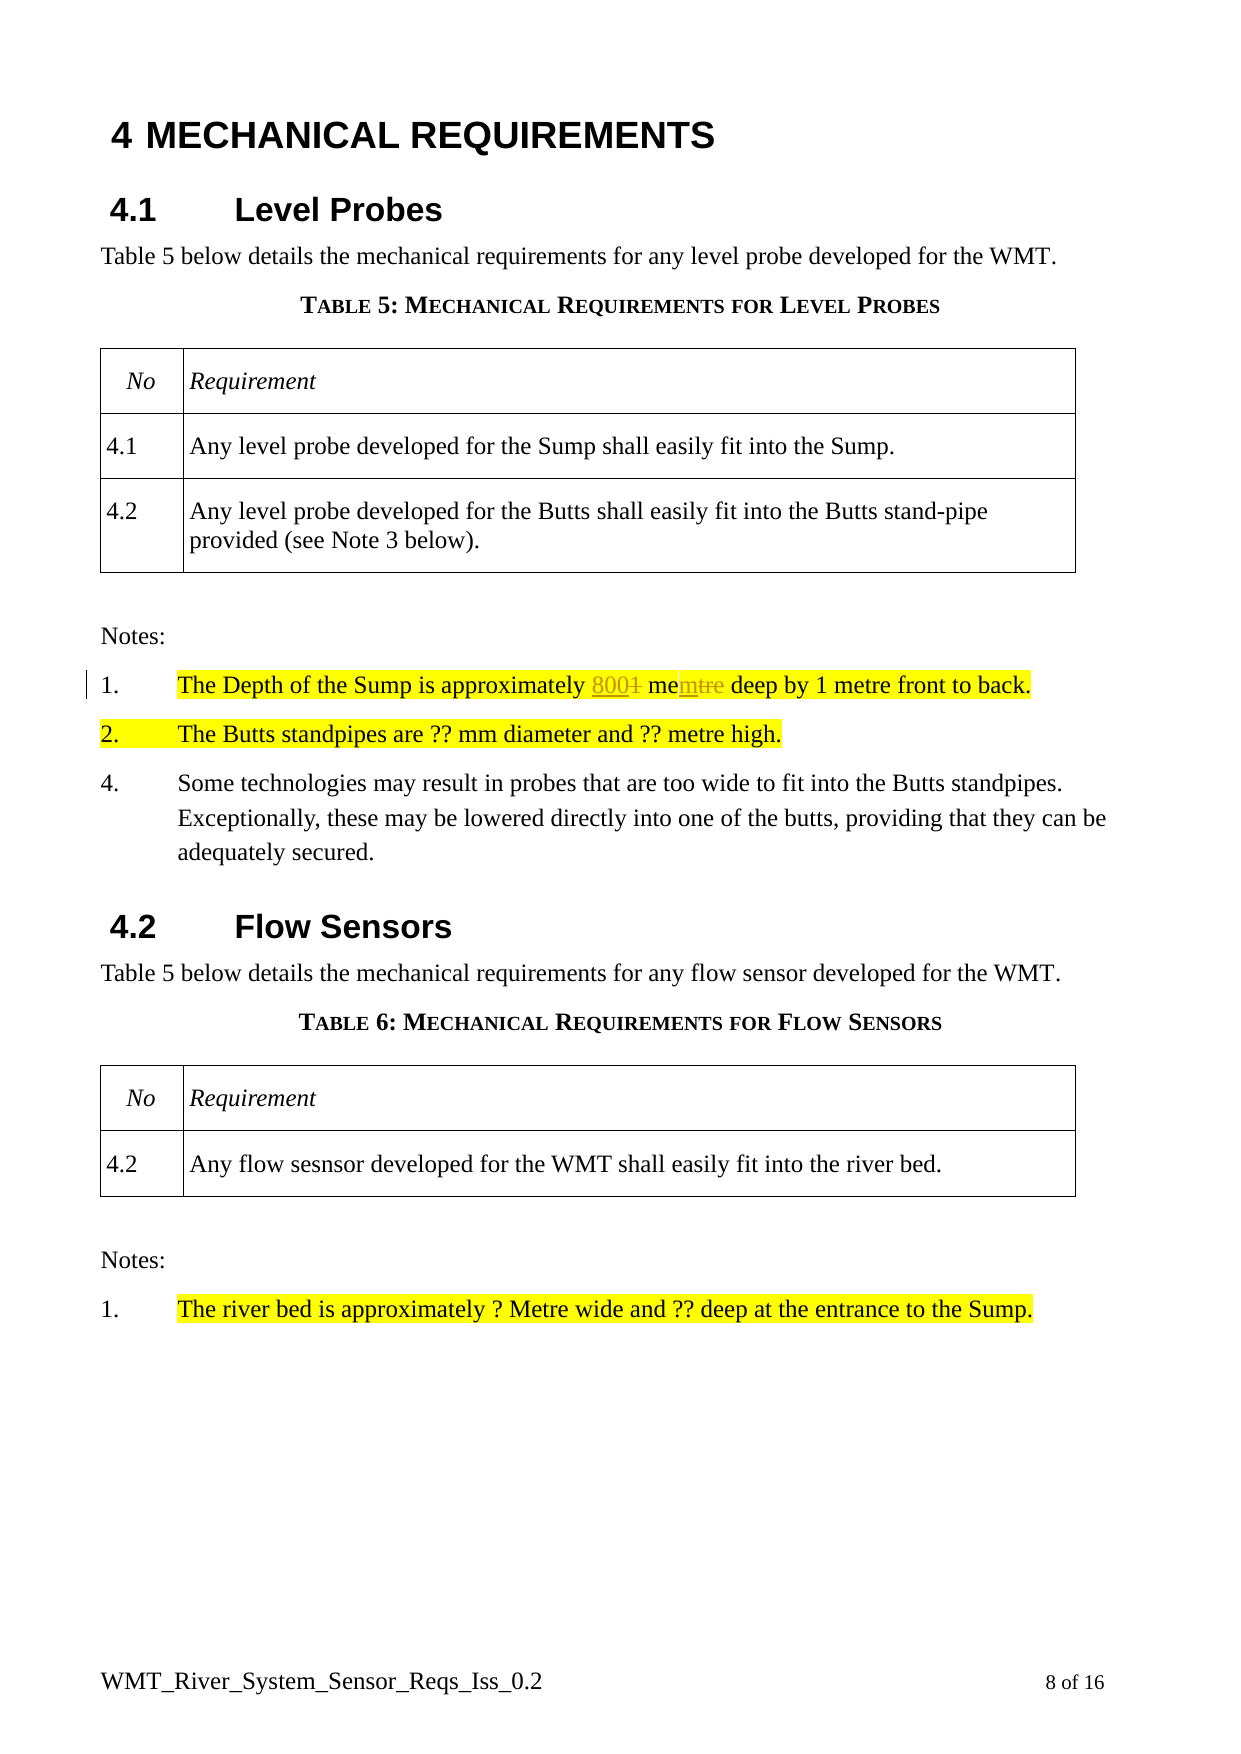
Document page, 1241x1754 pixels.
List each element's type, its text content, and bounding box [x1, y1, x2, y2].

table_cell Any flow sesnsor developed for the WMT shall easily fit into the river bed. [184, 1131, 1075, 1196]
subtitle Table 5: Mechanical Requirements for Level Probes [100, 290, 1140, 319]
table_header No [101, 349, 183, 413]
text Notes: [100, 1245, 1140, 1273]
table_cell Any level probe developed for the Butts shall easily fit into the Butts stand-pipe provided (see Note 3 below). [184, 479, 1075, 572]
text 1. The Depth of the Sump is approximately 800 mem deep by 1 metre front to back. [100, 670, 1140, 699]
table_header Requirement [184, 1066, 1075, 1130]
table_header Requirement [184, 349, 1075, 413]
subtitle Level Probes [100, 190, 1140, 228]
text 2. The Butts standpipes are ?? mm diameter and ?? metre high. [100, 719, 1140, 748]
table_cell 4.2 [101, 1131, 183, 1196]
table_cell Any level probe developed for the Sump shall easily fit into the Sump. [184, 414, 1075, 478]
subtitle Flow Sensors [100, 907, 1140, 946]
text Notes: [100, 621, 1140, 650]
table_cell 4.1 [101, 414, 183, 478]
text Table 5 below details the mechanical requirements for any level probe developed for the WMT. [100, 241, 1140, 269]
subtitle Table 6: Mechanical Requirements for Flow Sensors [100, 1007, 1140, 1036]
text 4. Some technologies may result in probes that are too wide to fit into the Butts standpipes. Exceptionally, these may be lowered directly into one of the butts, providing that they can be adequately secured. [100, 768, 1140, 866]
subtitle MECHANICAL REQUIREMENTS [100, 113, 1140, 156]
table_cell 4.2 [101, 479, 183, 572]
table_header No [101, 1066, 183, 1130]
text 1. The river bed is approximately ? Metre wide and ?? deep at the entrance to the Sump. [100, 1294, 1140, 1323]
text Table 5 below details the mechanical requirements for any flow sensor developed for the WMT. [100, 958, 1140, 987]
